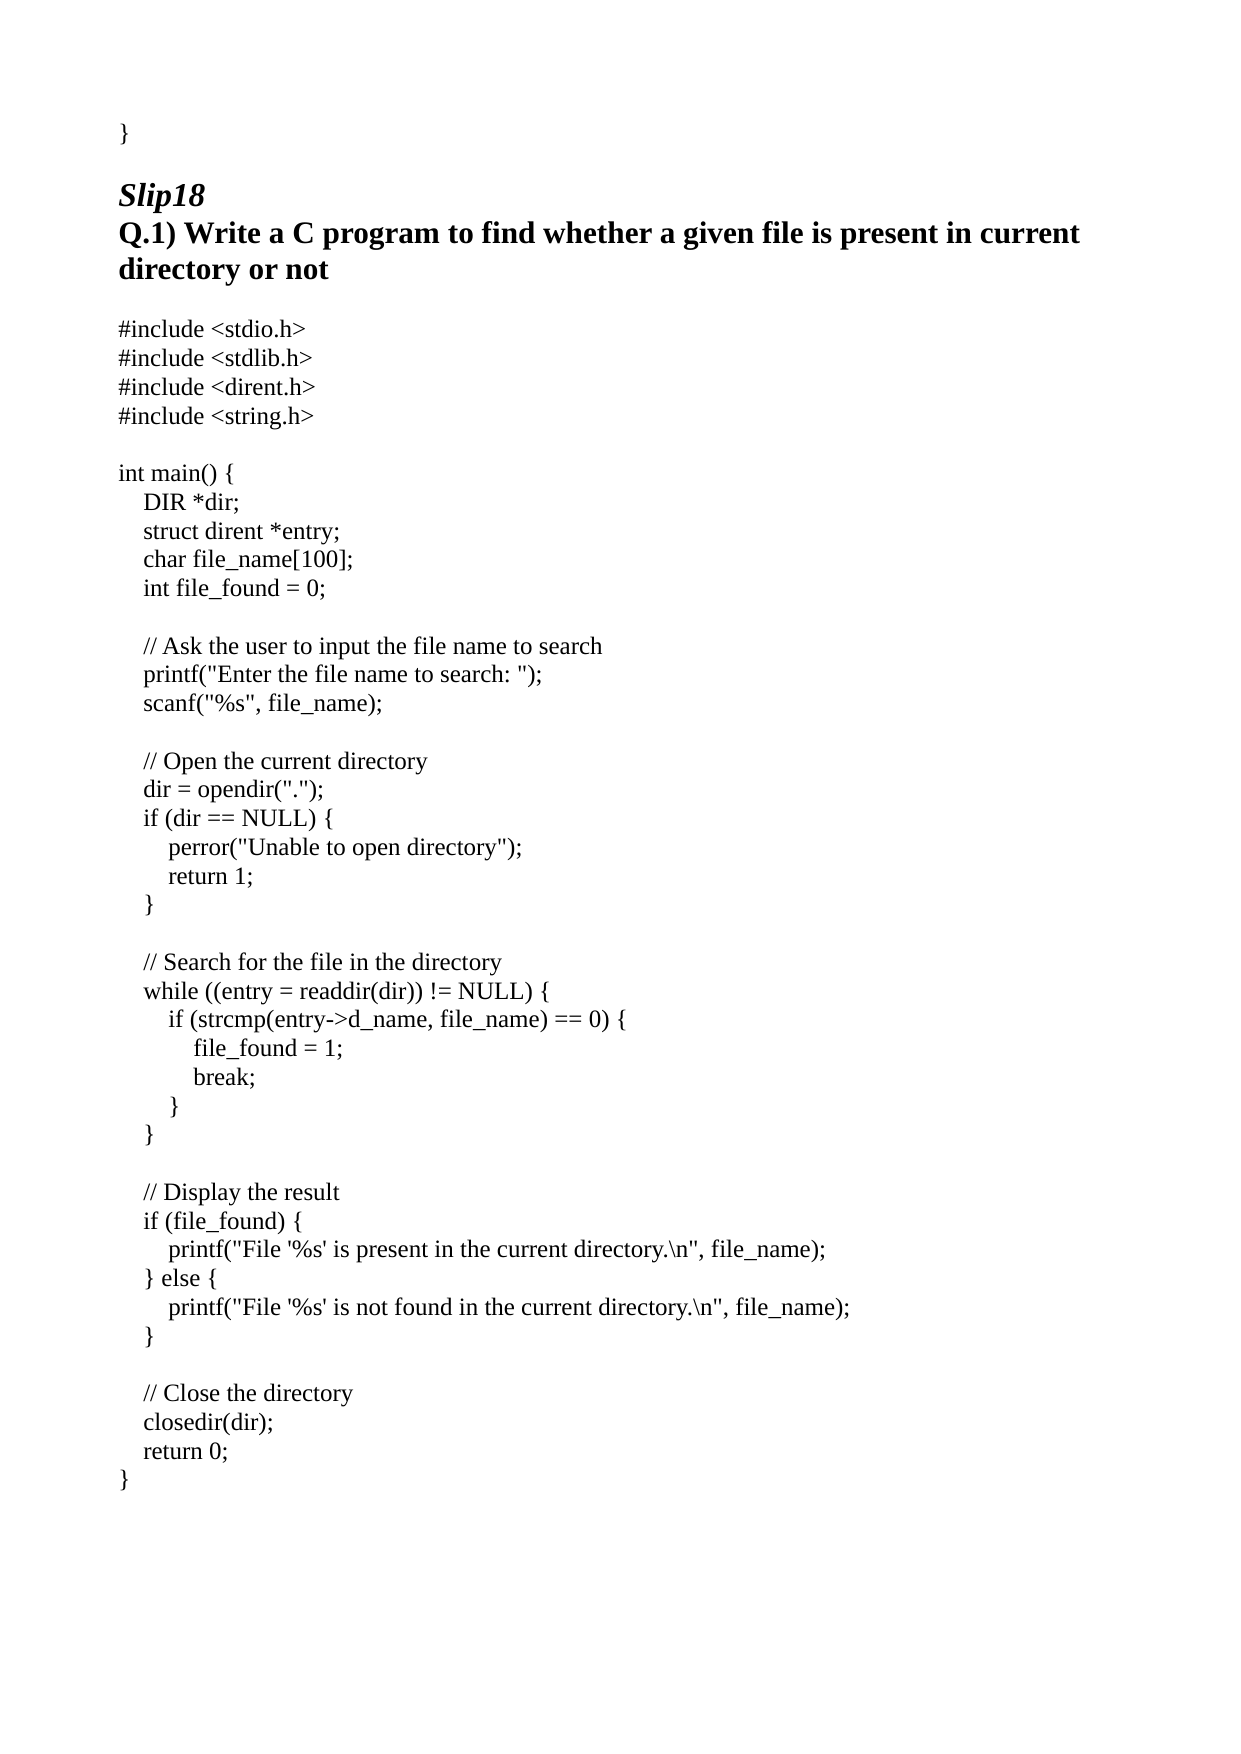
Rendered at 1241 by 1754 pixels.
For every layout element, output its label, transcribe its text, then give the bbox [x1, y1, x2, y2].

text perror("Unable to open directory"); [118, 832, 1122, 861]
text } [118, 118, 1122, 147]
text } [118, 889, 1122, 918]
text // Close the directory [118, 1378, 1122, 1407]
text #include <dirent.h> [118, 372, 1122, 401]
text return 0; [118, 1436, 1122, 1464]
text #include <string.h> [118, 401, 1122, 429]
text #include <stdio.h> [118, 314, 1122, 343]
text #include <stdlib.h> [118, 343, 1122, 372]
text printf("File '%s' is present in the current directory.\n", file_name); [118, 1234, 1122, 1263]
text return 1; [118, 861, 1122, 889]
text if (file_found) { [118, 1206, 1122, 1234]
text // Search for the file in the directory [118, 947, 1122, 976]
text file_found = 1; [118, 1033, 1122, 1062]
text } [118, 1464, 1122, 1493]
text Slip18 [118, 176, 1122, 214]
text closedir(dir); [118, 1407, 1122, 1436]
text } [118, 1321, 1122, 1349]
text printf("Enter the file name to search: "); [118, 659, 1122, 688]
text Q.1) Write a C program to find whether a given file is present in current directory or not [118, 214, 1122, 286]
text printf("File '%s' is not found in the current directory.\n", file_name); [118, 1292, 1122, 1321]
text break; [118, 1062, 1122, 1091]
text int main() { [118, 458, 1122, 487]
text } [118, 1119, 1122, 1148]
text scanf("%s", file_name); [118, 688, 1122, 717]
text if (dir == NULL) { [118, 803, 1122, 832]
text // Ask the user to input the file name to search [118, 631, 1122, 659]
text } else { [118, 1263, 1122, 1292]
text } [118, 1091, 1122, 1119]
text // Display the result [118, 1177, 1122, 1206]
text dir = opendir("."); [118, 774, 1122, 803]
text while ((entry = readdir(dir)) != NULL) { [118, 976, 1122, 1004]
text char file_name[100]; [118, 544, 1122, 573]
text struct dirent *entry; [118, 516, 1122, 544]
text DIR *dir; [118, 487, 1122, 516]
text int file_found = 0; [118, 573, 1122, 602]
text // Open the current directory [118, 746, 1122, 774]
text if (strcmp(entry->d_name, file_name) == 0) { [118, 1004, 1122, 1033]
